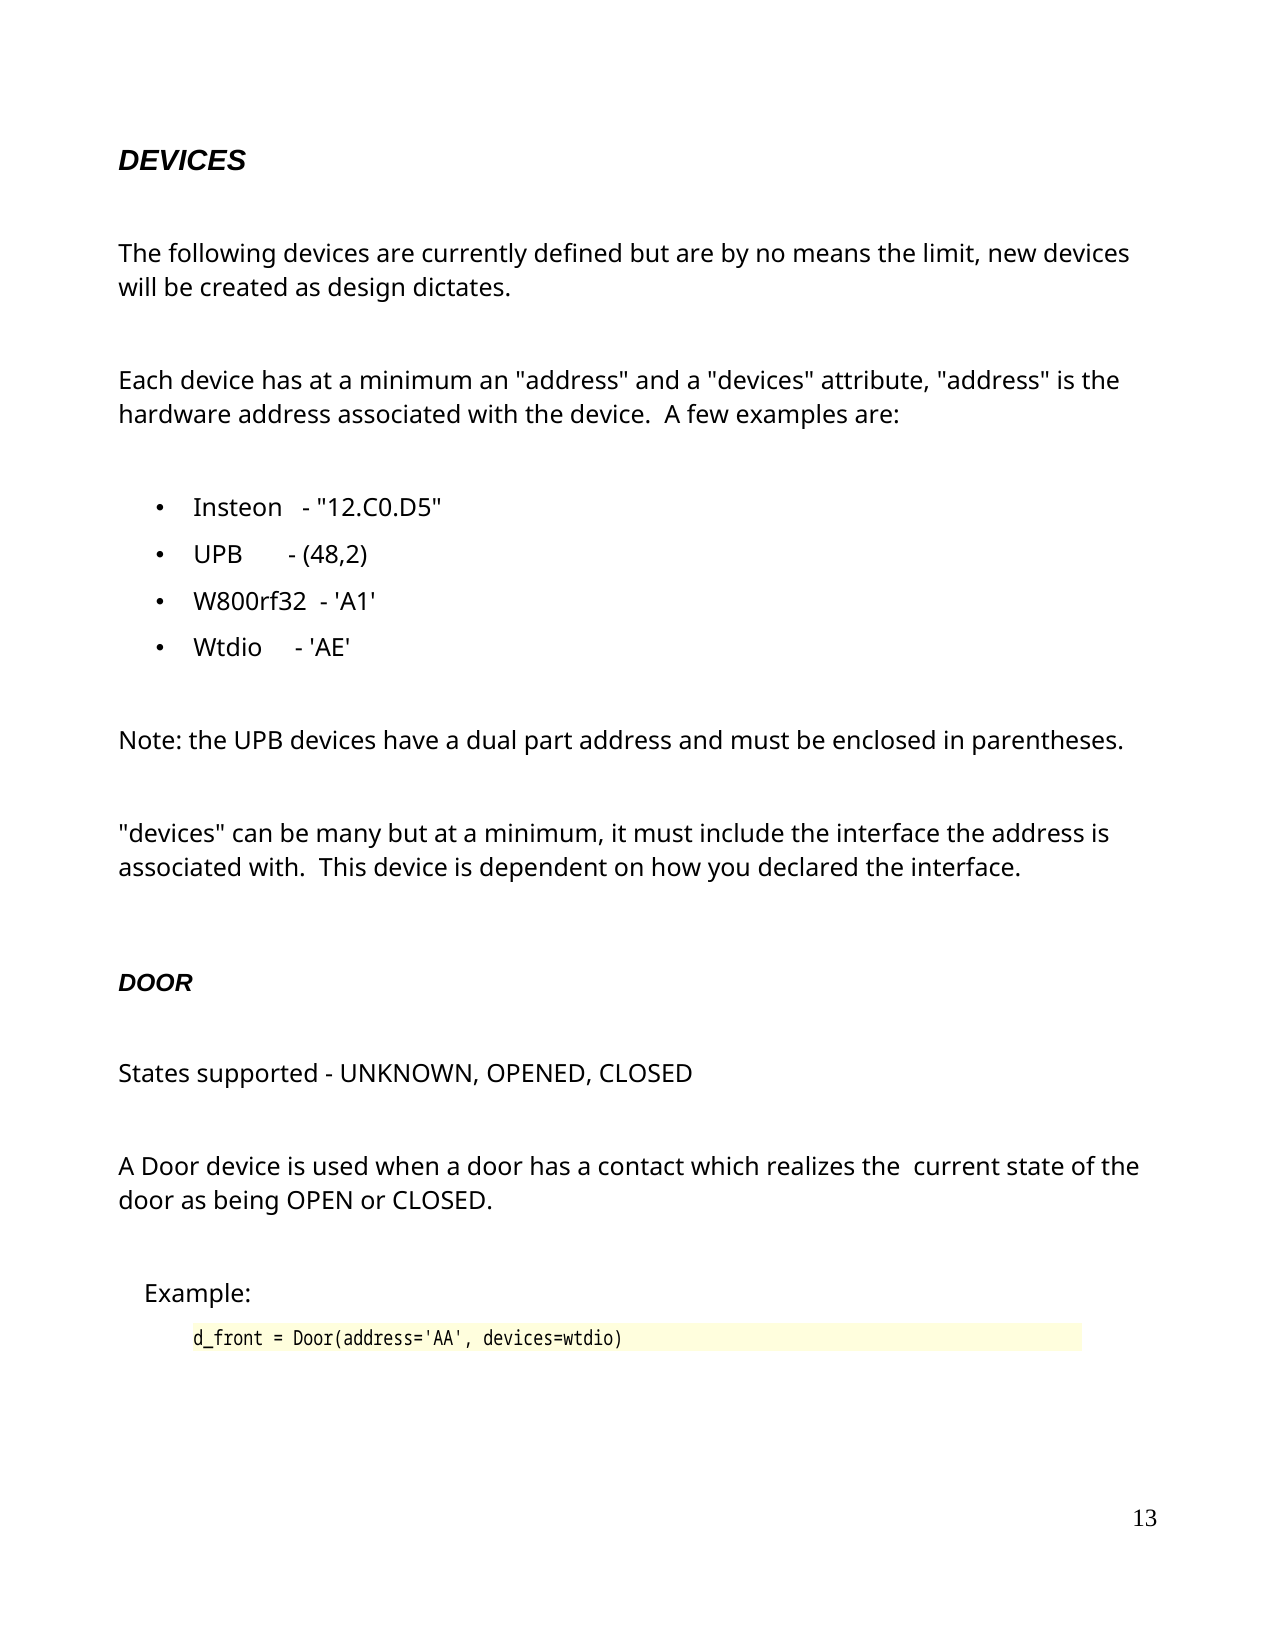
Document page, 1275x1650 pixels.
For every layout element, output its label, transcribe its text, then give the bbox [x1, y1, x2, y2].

text States supported - UNKNOWN, OPENED, CLOSED [118, 1056, 1157, 1090]
text Each device has at a minimum an "address" and a "devices" attribute, "address" is the hardware address associated with the device. A few examples are: [118, 363, 1157, 431]
subtitle DOOR [118, 968, 1157, 997]
text Note: the UPB devices have a dual part address and must be enclosed in parentheses. [118, 723, 1157, 757]
text Example: [118, 1276, 1157, 1310]
text d_front = Door(address='AA', devices=wtdio) [193, 1323, 1082, 1351]
list Insteon - "12.C0.D5" [156, 490, 1157, 524]
list UPB - (48,2) [156, 537, 1157, 571]
text A Door device is used when a door has a contact which realizes the current state of the door as being OPEN or CLOSED. [118, 1149, 1157, 1217]
subtitle DEVICES [118, 143, 1157, 177]
list W800rf32 - 'A1' [156, 583, 1157, 617]
list Wtdio - 'AE' [156, 630, 1157, 664]
text "devices" can be many but at a minimum, it must include the interface the address is associated with. This device is dependent on how you declared the interface. [118, 816, 1157, 884]
text The following devices are currently defined but are by no means the limit, new devices will be created as design dictates. [118, 236, 1157, 304]
